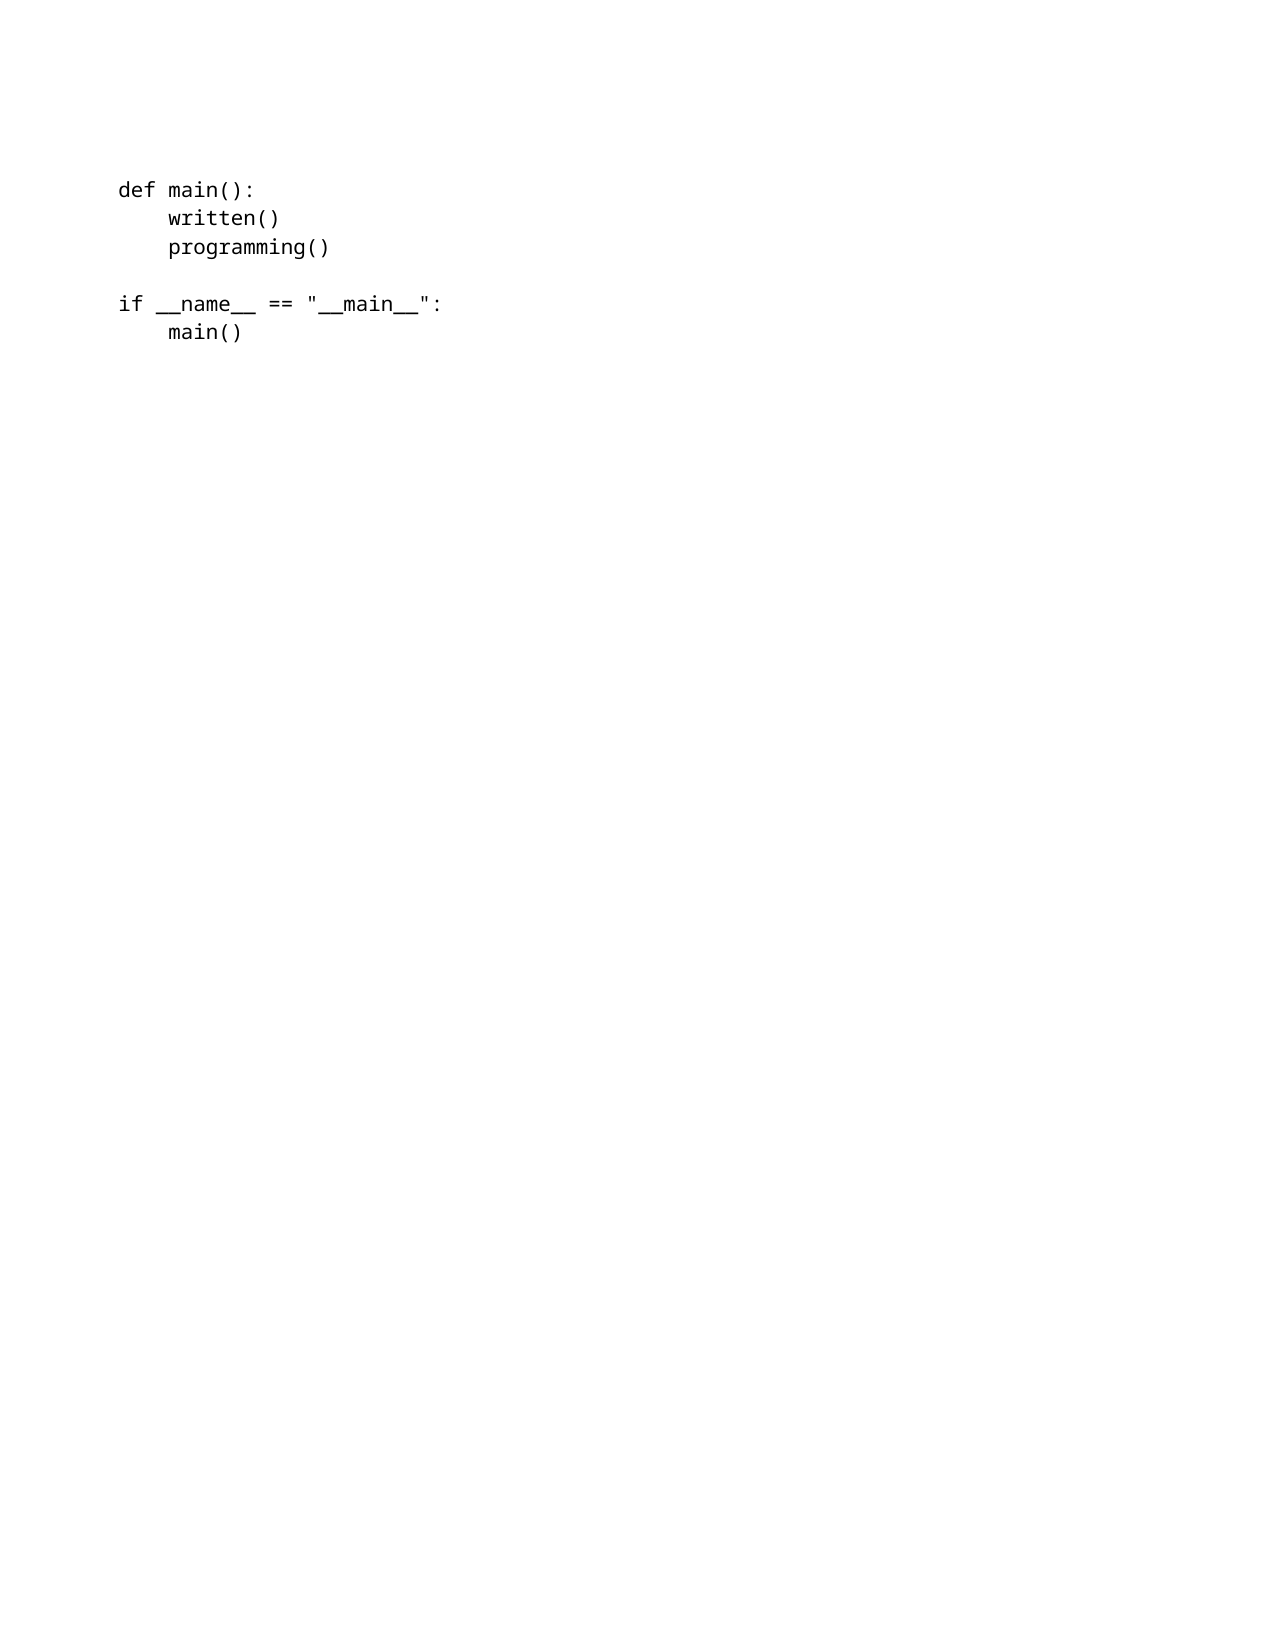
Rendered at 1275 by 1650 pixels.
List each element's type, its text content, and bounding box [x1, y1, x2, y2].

text programming() [118, 232, 1157, 260]
text main() [118, 317, 1157, 346]
text written() [118, 203, 1157, 232]
text if __name__ == "__main__": [118, 289, 1157, 317]
text def main(): [118, 175, 1157, 203]
